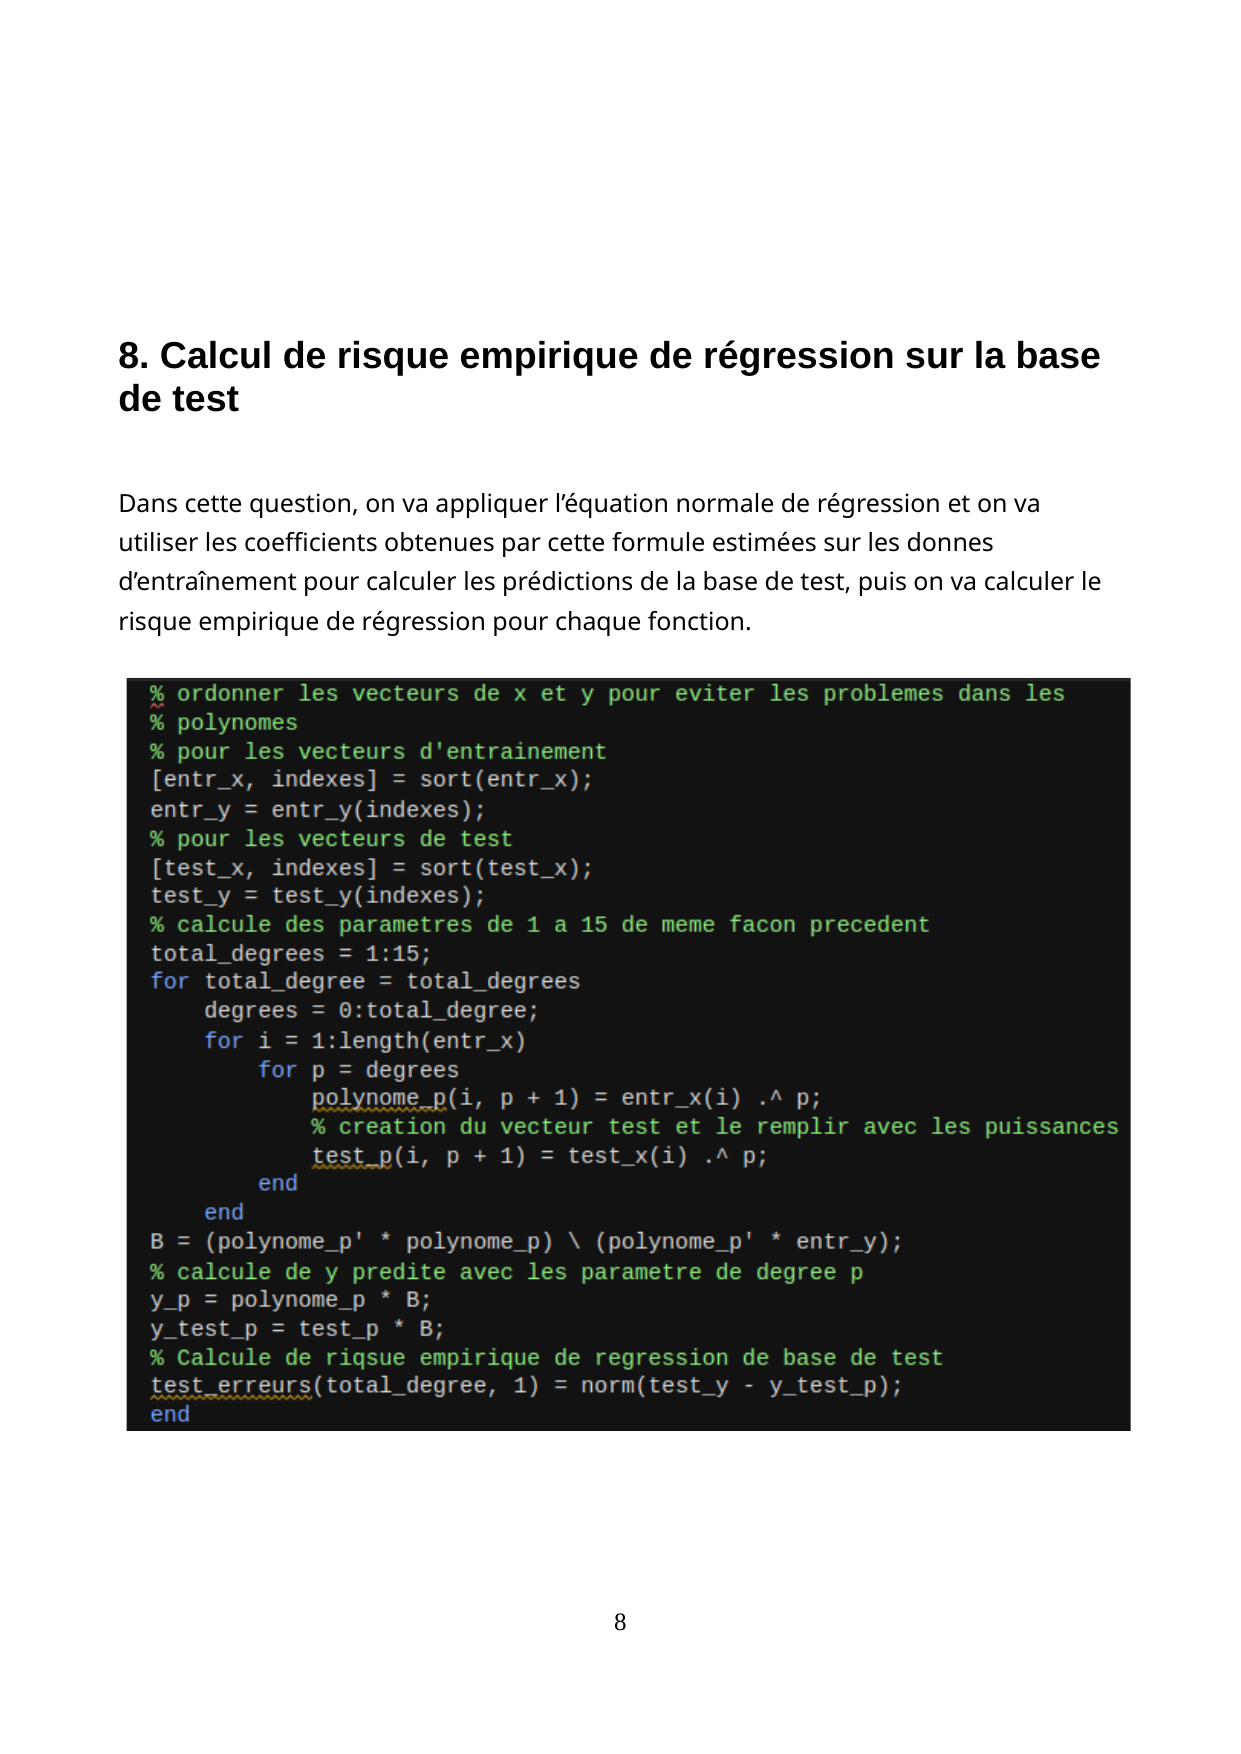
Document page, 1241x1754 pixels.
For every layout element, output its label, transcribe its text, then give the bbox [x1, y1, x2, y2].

text Dans cette question, on va appliquer l’équation normale de régression et on va utiliser les coefficients obtenues par cette formule estimées sur les donnes d’entraînement pour calculer les prédictions de la base de test, puis on va calculer le risque empirique de régression pour chaque fonction. [118, 486, 1122, 637]
subtitle 8. Calcul de risque empirique de régression sur la base de test [118, 333, 1122, 419]
picture [126, 678, 1131, 1431]
